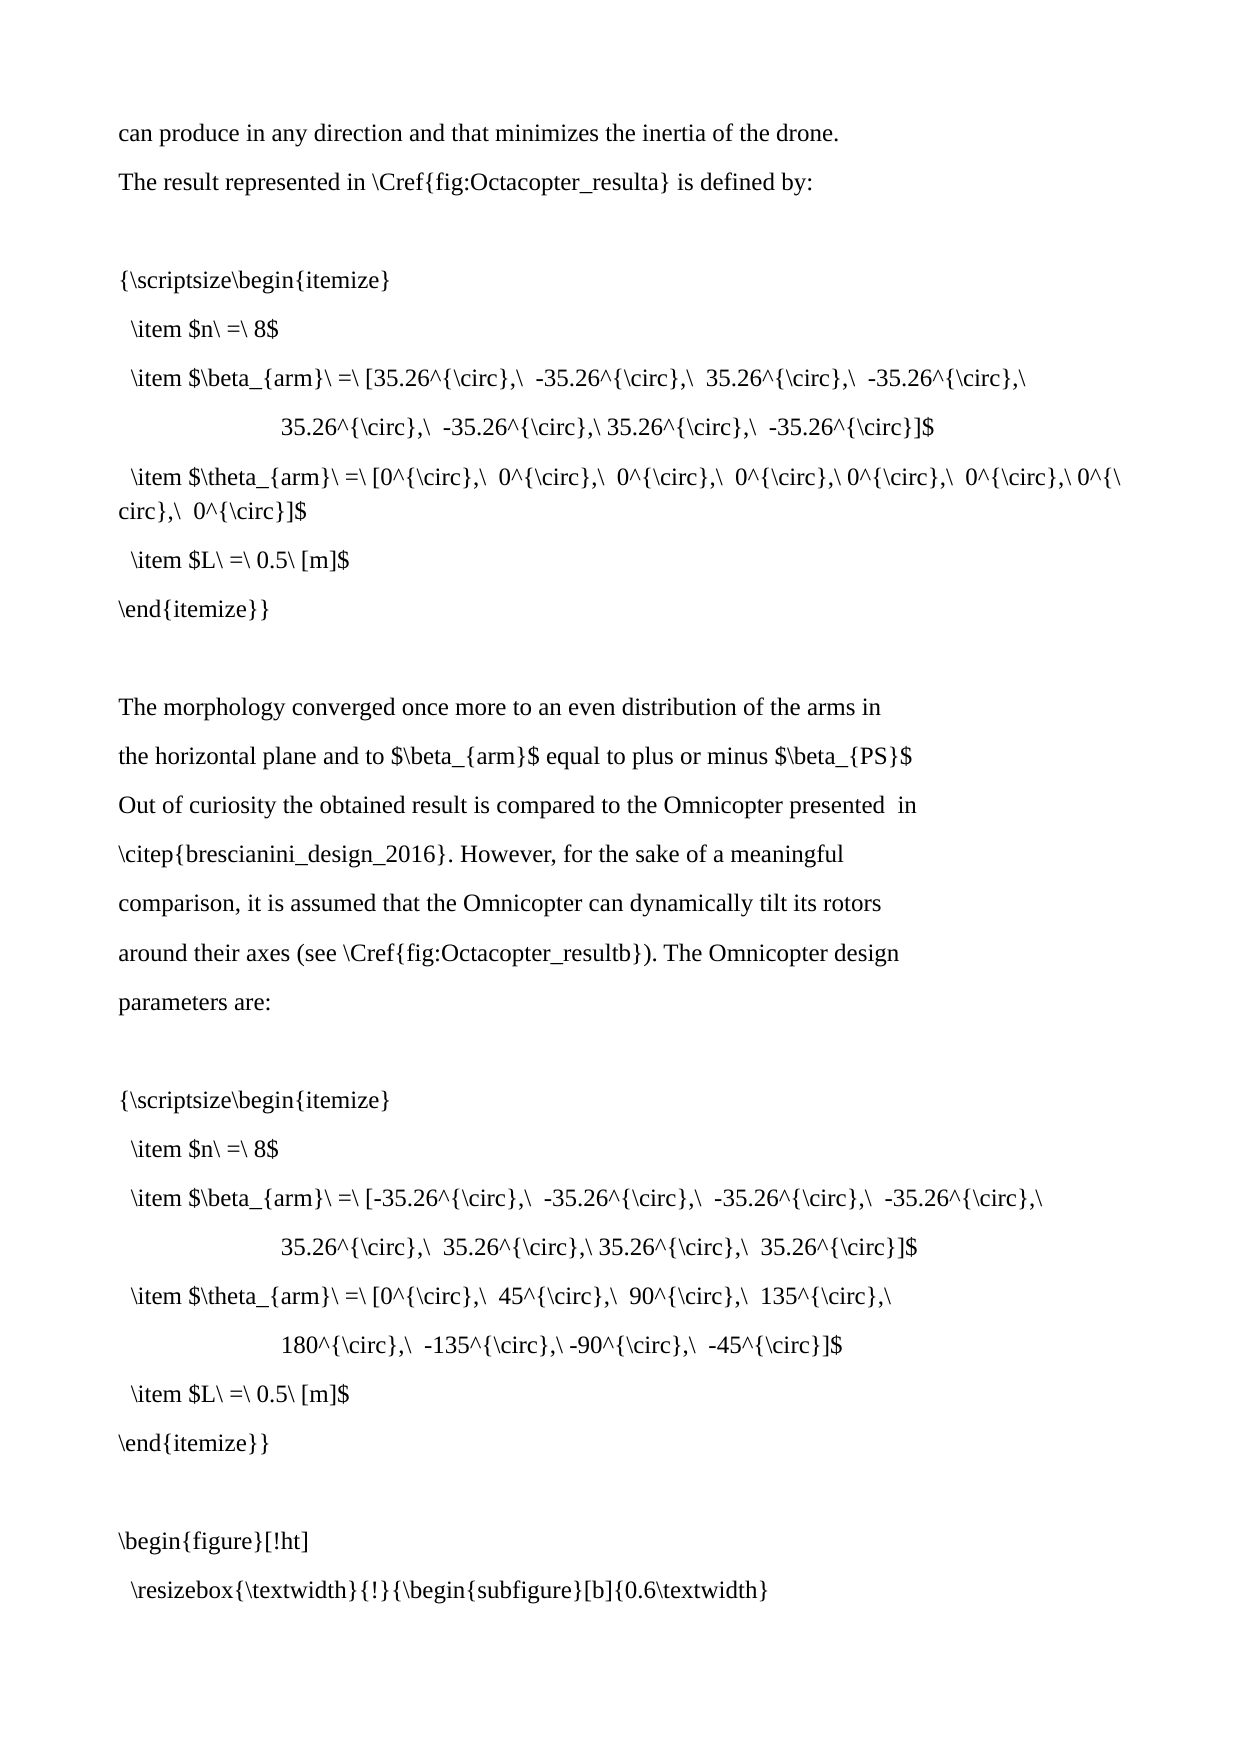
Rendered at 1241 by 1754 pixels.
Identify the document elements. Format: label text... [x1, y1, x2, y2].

text {\scriptsize\begin{itemize} [118, 1085, 1122, 1113]
text Out of curiosity the obtained result is compared to the Omnicopter presented in [118, 790, 1122, 819]
text \begin{figure}[!ht] [118, 1526, 1122, 1555]
text 35.26^{\circ},\ 35.26^{\circ},\ 35.26^{\circ},\ 35.26^{\circ}]$ [118, 1232, 1122, 1261]
text \item $\theta_{arm}\ =\ [0^{\circ},\ 0^{\circ},\ 0^{\circ},\ 0^{\circ},\ 0^{\circ},\ 0^{\circ},\ 0^{\circ},\ 0^{\circ}]$ [118, 462, 1122, 525]
text comparison, it is assumed that the Omnicopter can dynamically tilt its rotors [118, 888, 1122, 917]
text The morphology converged once more to an even distribution of the arms in [118, 692, 1122, 721]
text 35.26^{\circ},\ -35.26^{\circ},\ 35.26^{\circ},\ -35.26^{\circ}]$ [118, 412, 1122, 441]
text \citep{brescianini_design_2016}. However, for the sake of a meaningful [118, 839, 1122, 868]
text \end{itemize}} [118, 1428, 1122, 1457]
text {\scriptsize\begin{itemize} [118, 265, 1122, 294]
text \end{itemize}} [118, 594, 1122, 623]
text \item $\beta_{arm}\ =\ [35.26^{\circ},\ -35.26^{\circ},\ 35.26^{\circ},\ -35.26^{\circ},\ [118, 363, 1122, 392]
text \item $\beta_{arm}\ =\ [-35.26^{\circ},\ -35.26^{\circ},\ -35.26^{\circ},\ -35.26^{\circ},\ [118, 1183, 1122, 1212]
text \item $n\ =\ 8$ [118, 1134, 1122, 1163]
text \item $L\ =\ 0.5\ [m]$ [118, 1379, 1122, 1408]
text \resizebox{\textwidth}{!}{\begin{subfigure}[b]{0.6\textwidth} [118, 1575, 1122, 1604]
text The result represented in \Cref{fig:Octacopter_resulta} is defined by: [118, 167, 1122, 196]
text \item $L\ =\ 0.5\ [m]$ [118, 545, 1122, 574]
text the horizontal plane and to $\beta_{arm}$ equal to plus or minus $\beta_{PS}$ [118, 741, 1122, 770]
text \item $n\ =\ 8$ [118, 314, 1122, 343]
text parameters are: [118, 987, 1122, 1015]
text \item $\theta_{arm}\ =\ [0^{\circ},\ 45^{\circ},\ 90^{\circ},\ 135^{\circ},\ [118, 1281, 1122, 1310]
text around their axes (see \Cref{fig:Octacopter_resultb}). The Omnicopter design [118, 938, 1122, 966]
text 180^{\circ},\ -135^{\circ},\ -90^{\circ},\ -45^{\circ}]$ [118, 1330, 1122, 1359]
text can produce in any direction and that minimizes the inertia of the drone. [118, 118, 1122, 147]
